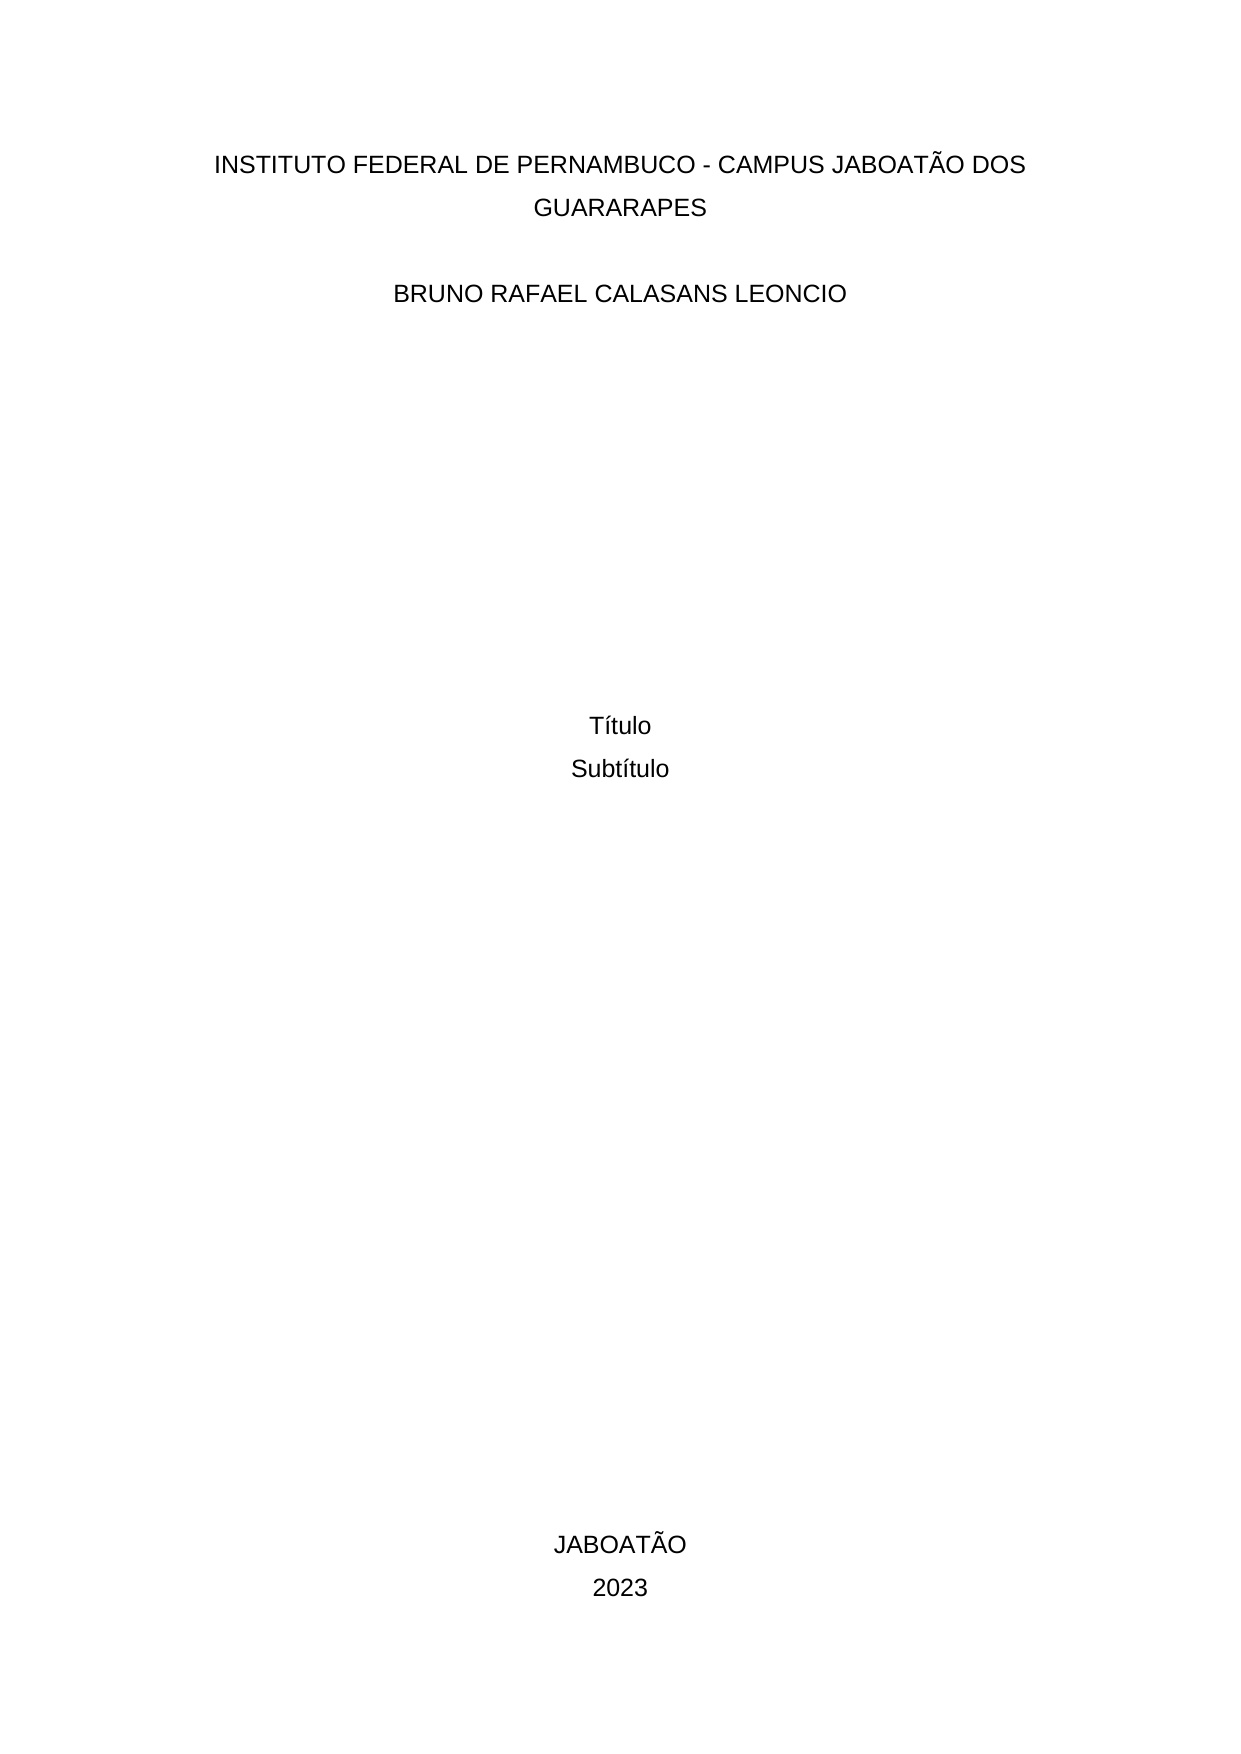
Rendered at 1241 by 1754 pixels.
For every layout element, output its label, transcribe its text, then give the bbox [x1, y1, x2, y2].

text BRUNO RAFAEL CALASANS LEONCIO [150, 279, 1090, 308]
text 2023 [150, 1573, 1090, 1602]
text INSTITUTO FEDERAL DE PERNAMBUCO - CAMPUS JABOATÃO DOS GUARARAPES [150, 150, 1090, 222]
text Título [150, 711, 1090, 739]
text JABOATÃO [150, 1530, 1090, 1559]
text Subtítulo [150, 754, 1090, 782]
